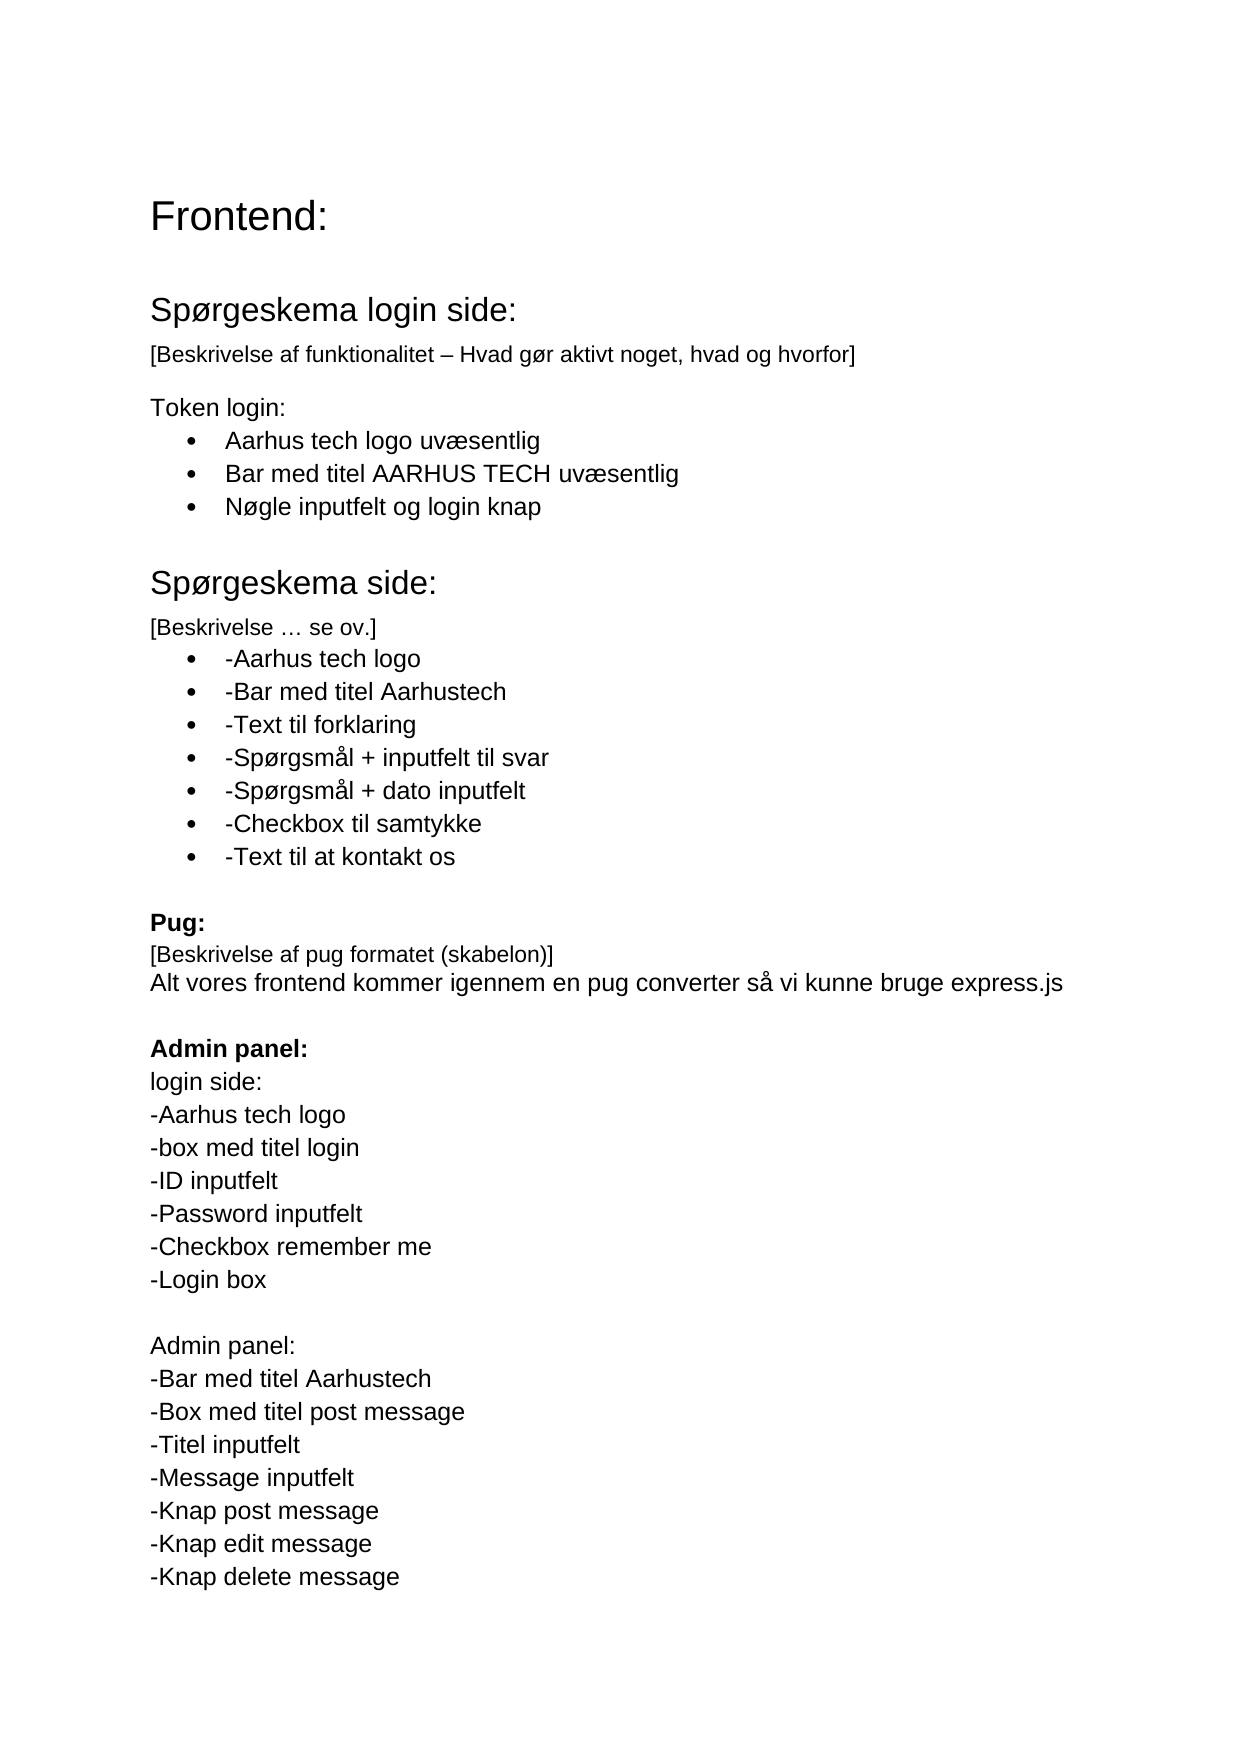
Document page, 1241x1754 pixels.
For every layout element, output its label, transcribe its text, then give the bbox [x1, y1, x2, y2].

text Admin panel: [150, 1033, 1090, 1062]
text -Knap post message [150, 1496, 1090, 1524]
list Aarhus tech logo uvæsentlig [187, 426, 1090, 455]
list -Spørgsmål + dato inputfelt [187, 776, 1090, 805]
text [Beskrivelse af pug formatet (skabelon)] [150, 941, 1090, 967]
text Token login: [150, 393, 1090, 422]
list -Checkbox til samtykke [187, 809, 1090, 838]
text [Beskrivelse af funktionalitet – Hvad gør aktivt noget, hvad og hvorfor] [150, 341, 1090, 367]
text -Knap edit message [150, 1529, 1090, 1558]
text Admin panel: [150, 1331, 1090, 1359]
list Bar med titel AARHUS TECH uvæsentlig [187, 459, 1090, 488]
text -box med titel login [150, 1133, 1090, 1161]
text -Message inputfelt [150, 1463, 1090, 1492]
text -Aarhus tech logo [150, 1099, 1090, 1128]
text -ID inputfelt [150, 1166, 1090, 1194]
subtitle Frontend: [150, 192, 1090, 239]
text -Box med titel post message [150, 1397, 1090, 1426]
subtitle Spørgeskema login side: [150, 289, 1090, 328]
text -Login box [150, 1265, 1090, 1293]
text -Password inputfelt [150, 1199, 1090, 1227]
list -Text til at kontakt os [187, 842, 1090, 871]
text -Bar med titel Aarhustech [150, 1364, 1090, 1392]
list -Text til forklaring [187, 710, 1090, 739]
text -Titel inputfelt [150, 1430, 1090, 1458]
list -Aarhus tech logo [187, 644, 1090, 673]
list -Bar med titel Aarhustech [187, 677, 1090, 706]
text -Knap delete message [150, 1562, 1090, 1591]
list Nøgle inputfelt og login knap [187, 492, 1090, 521]
text Alt vores frontend kommer igennem en pug converter så vi kunne bruge express.js [150, 967, 1090, 996]
list -Spørgsmål + inputfelt til svar [187, 743, 1090, 772]
text -Checkbox remember me [150, 1232, 1090, 1260]
subtitle Spørgeskema side: [150, 563, 1090, 601]
text Pug: [150, 908, 1090, 937]
text login side: [150, 1067, 1090, 1095]
text [Beskrivelse … se ov.] [150, 614, 1090, 640]
